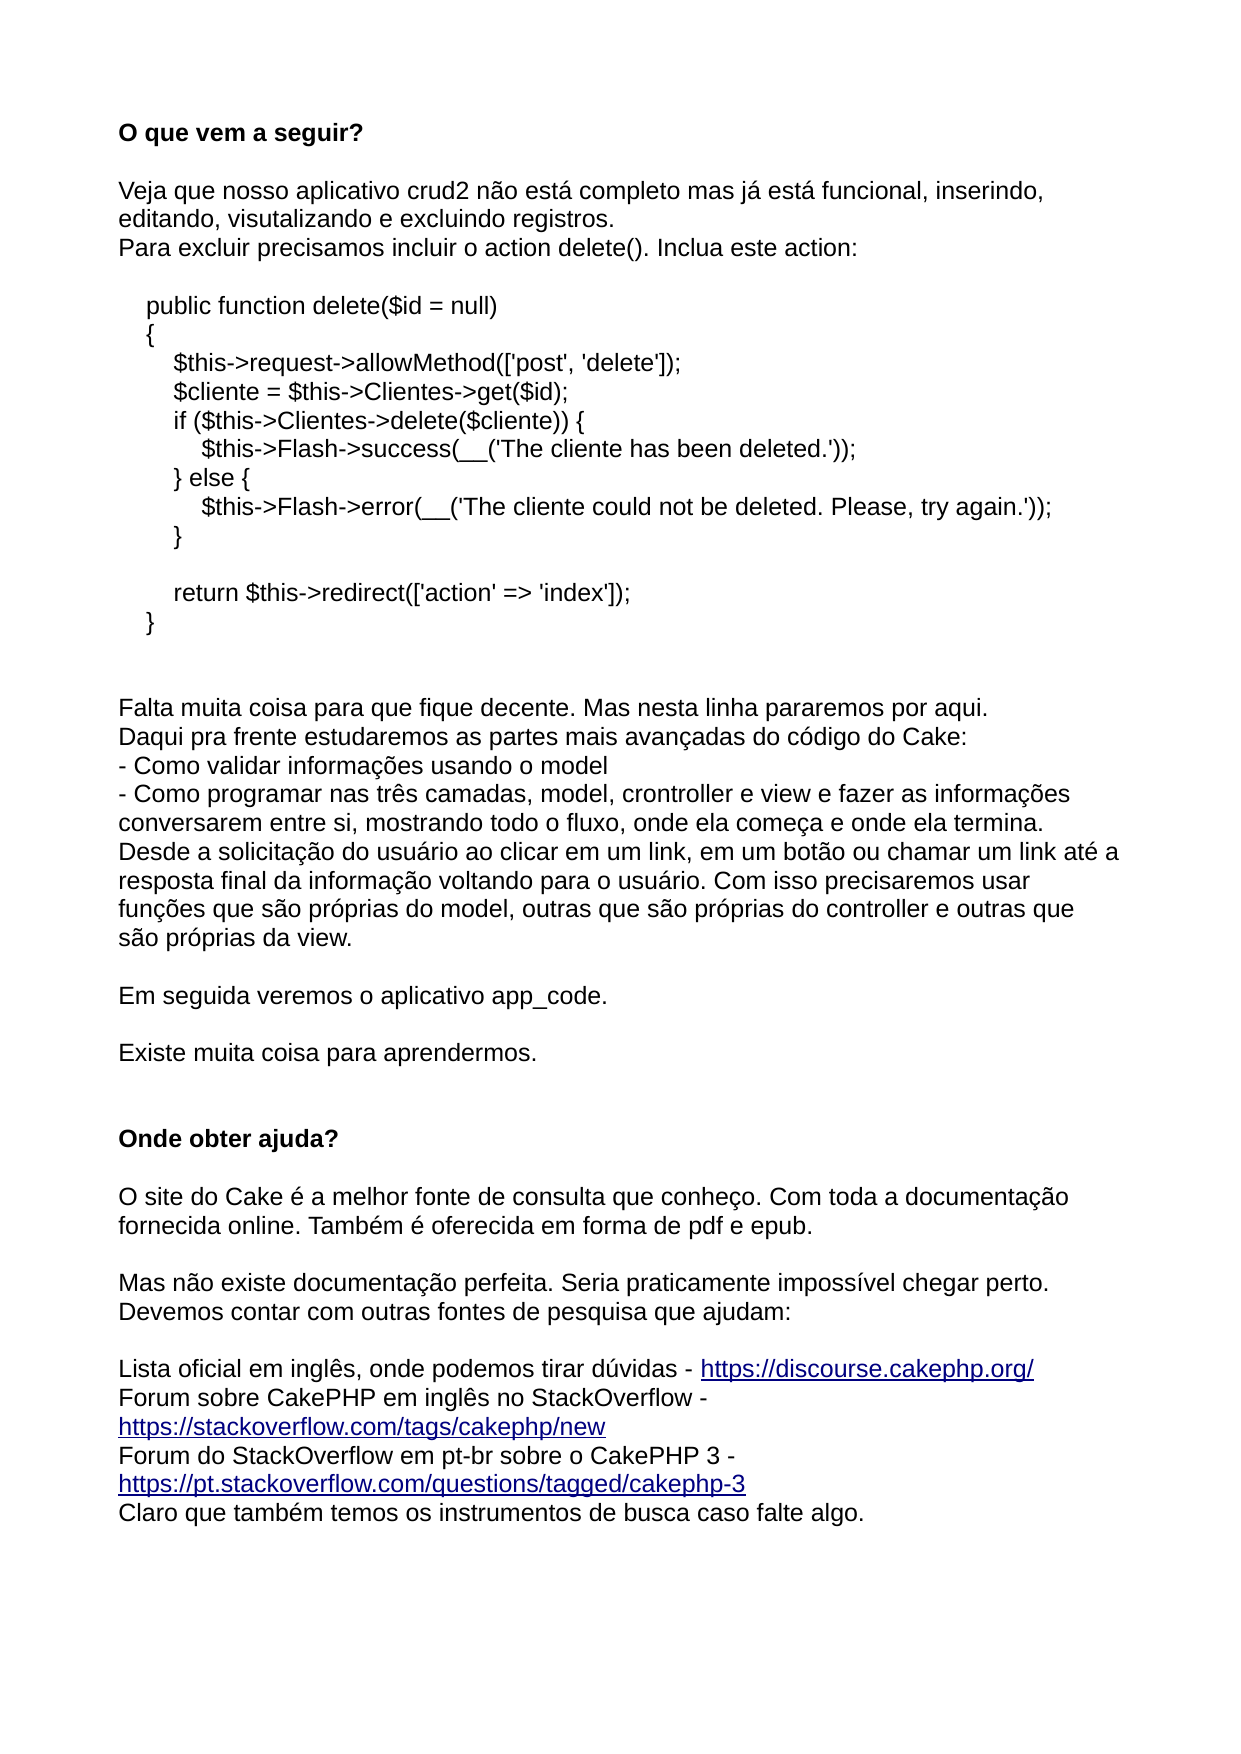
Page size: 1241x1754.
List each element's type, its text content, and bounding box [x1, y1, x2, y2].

text return $this->redirect(['action' => 'index']); [118, 578, 1122, 607]
text Falta muita coisa para que fique decente. Mas nesta linha pararemos por aqui. [118, 693, 1122, 722]
text public function delete($id = null) [118, 291, 1122, 319]
text { [118, 319, 1122, 348]
text Em seguida veremos o aplicativo app_code. [118, 981, 1122, 1009]
text Veja que nosso aplicativo crud2 não está completo mas já está funcional, inserindo, editando, visutalizando e excluindo registros. [118, 176, 1122, 233]
text $this->request->allowMethod(['post', 'delete']); [118, 348, 1122, 377]
text if ($this->Clientes->delete($cliente)) { [118, 406, 1122, 434]
text Existe muita coisa para aprendermos. [118, 1038, 1122, 1067]
text Claro que também temos os instrumentos de busca caso falte algo. [118, 1498, 1122, 1527]
text $this->Flash->error(__('The cliente could not be deleted. Please, try again.')); [118, 492, 1122, 521]
text O site do Cake é a melhor fonte de consulta que conheço. Com toda a documentação fornecida online. Também é oferecida em forma de pdf e epub. [118, 1182, 1122, 1239]
text } [118, 521, 1122, 549]
text Forum do StackOverflow em pt-br sobre o CakePHP 3 - https://pt.stackoverflow.com/questions/tagged/cakephp-3 [118, 1441, 1122, 1498]
text Forum sobre CakePHP em inglês no StackOverflow - https://stackoverflow.com/tags/cakephp/new [118, 1383, 1122, 1441]
text $cliente = $this->Clientes->get($id); [118, 377, 1122, 406]
text - Como programar nas três camadas, model, crontroller e view e fazer as informações conversarem entre si, mostrando todo o fluxo, onde ela começa e onde ela termina. Desde a solicitação do usuário ao clicar em um link, em um botão ou chamar um link até a resposta final da informação voltando para o usuário. Com isso precisaremos usar funções que são próprias do model, outras que são próprias do controller e outras que são próprias da view. [118, 779, 1122, 952]
text Daqui pra frente estudaremos as partes mais avançadas do código do Cake: [118, 722, 1122, 751]
text } [118, 607, 1122, 636]
text } else { [118, 463, 1122, 492]
text Devemos contar com outras fontes de pesquisa que ajudam: [118, 1297, 1122, 1326]
text Para excluir precisamos incluir o action delete(). Inclua este action: [118, 233, 1122, 262]
text O que vem a seguir? [118, 118, 1122, 147]
text - Como validar informações usando o model [118, 751, 1122, 779]
text Lista oficial em inglês, onde podemos tirar dúvidas - https://discourse.cakephp.org/ [118, 1354, 1122, 1383]
text $this->Flash->success(__('The cliente has been deleted.')); [118, 434, 1122, 463]
text Mas não existe documentação perfeita. Seria praticamente impossível chegar perto. [118, 1268, 1122, 1297]
text Onde obter ajuda? [118, 1124, 1122, 1153]
